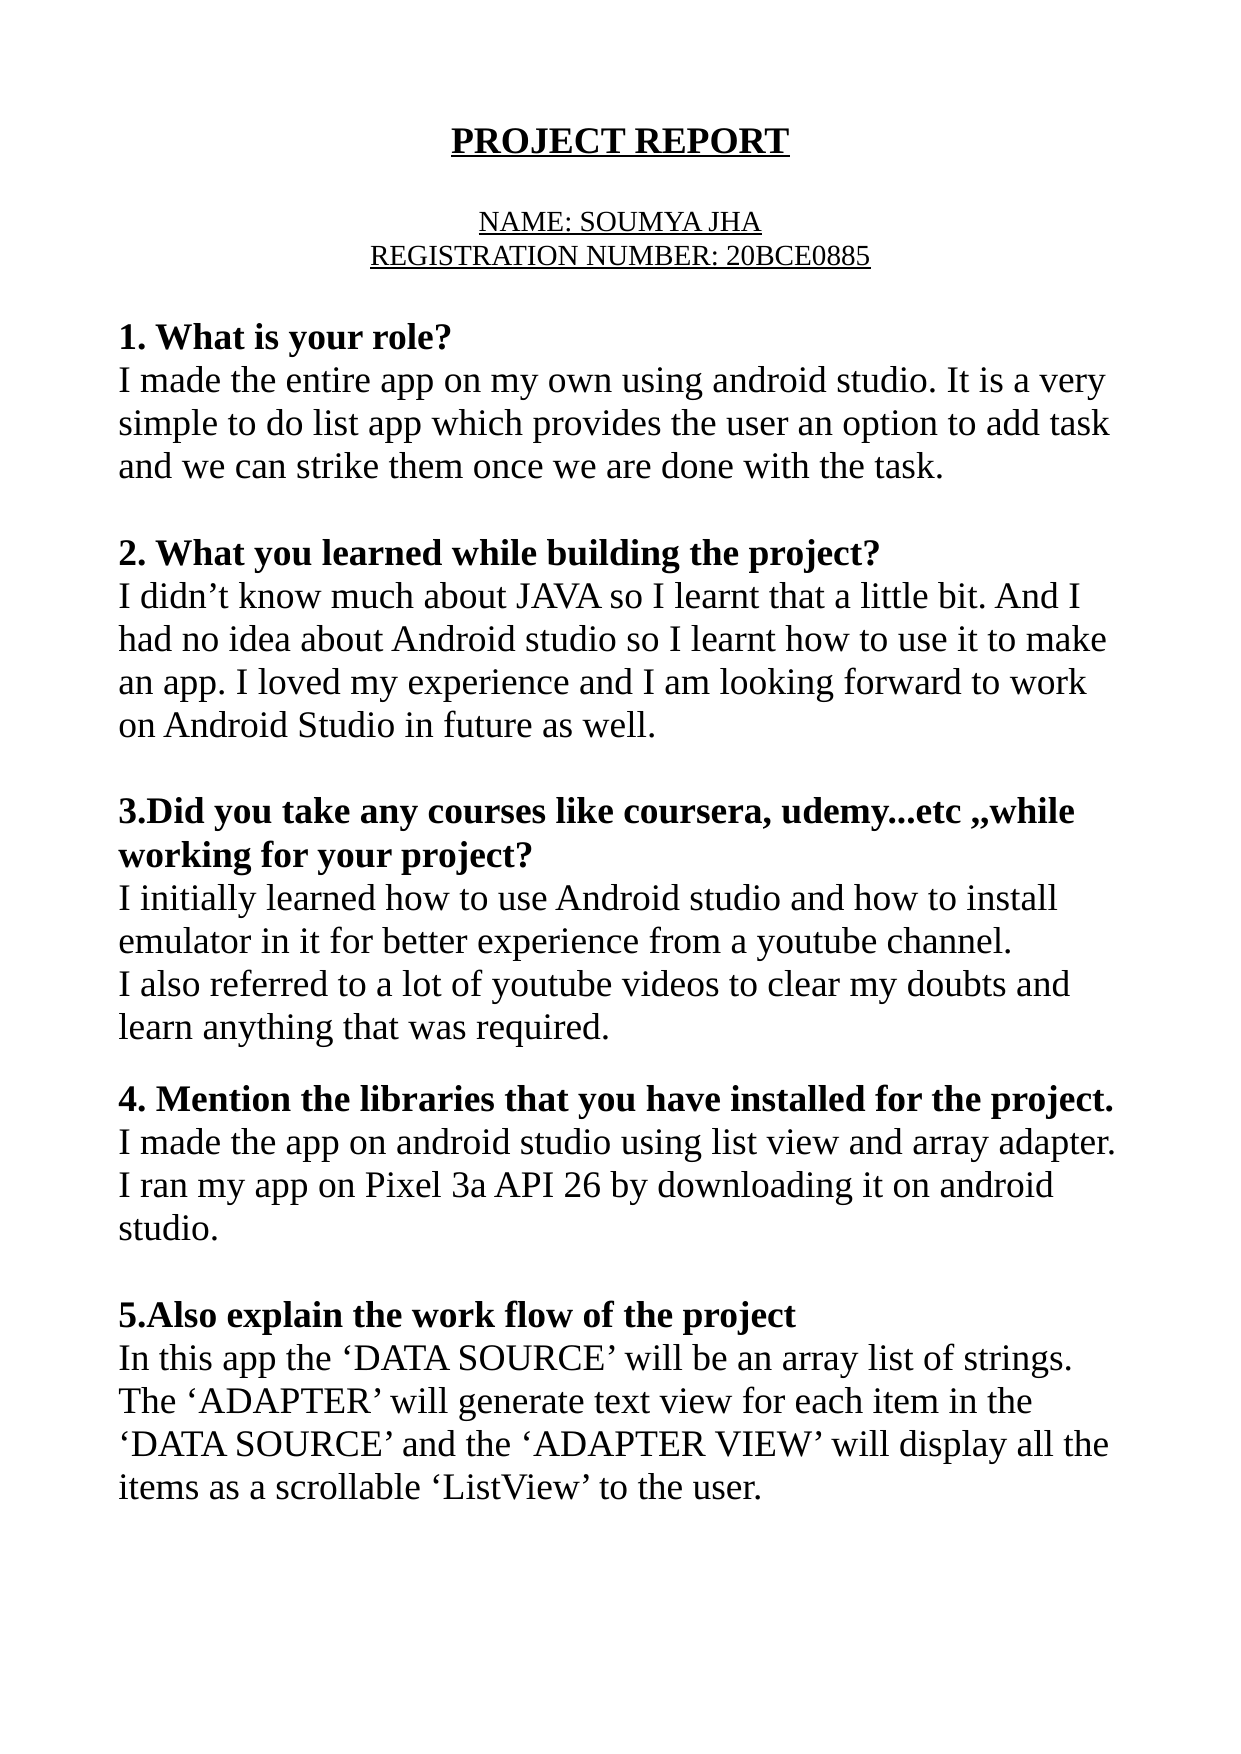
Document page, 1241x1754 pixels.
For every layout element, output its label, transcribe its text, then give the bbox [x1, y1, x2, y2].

text I made the entire app on my own using android studio. It is a very simple to do list app which provides the user an option to add task and we can strike them once we are done with the task. [118, 358, 1122, 487]
text 1. What is your role? [118, 314, 1122, 358]
text I also referred to a lot of youtube videos to clear my doubts and learn anything that was required. [118, 961, 1122, 1076]
text PROJECT REPORT [118, 118, 1122, 161]
text 2. What you learned while building the project? [118, 530, 1122, 573]
text I made the app on android studio using list view and array adapter. [118, 1119, 1122, 1163]
text I ran my app on Pixel 3a API 26 by downloading it on android studio. [118, 1163, 1122, 1249]
text I didn’t know much about JAVA so I learnt that a little bit. And I had no idea about Android studio so I learnt how to use it to make an app. I loved my experience and I am looking forward to work on Android Studio in future as well. [118, 573, 1122, 789]
text 4. Mention the libraries that you have installed for the project. [118, 1076, 1122, 1119]
text I initially learned how to use Android studio and how to install emulator in it for better experience from a youtube channel. [118, 875, 1122, 961]
text In this app the ‘DATA SOURCE’ will be an array list of strings. The ‘ADAPTER’ will generate text view for each item in the ‘DATA SOURCE’ and the ‘ADAPTER VIEW’ will display all the items as a scrollable ‘ListView’ to the user. [118, 1335, 1122, 1536]
text REGISTRATION NUMBER: 20BCE0885 [118, 238, 1122, 271]
text NAME: SOUMYA JHA [118, 204, 1122, 238]
text 5.Also explain the work flow of the project [118, 1292, 1122, 1335]
text 3.Did you take any courses like coursera, udemy...etc ,,while working for your project? [118, 789, 1122, 875]
